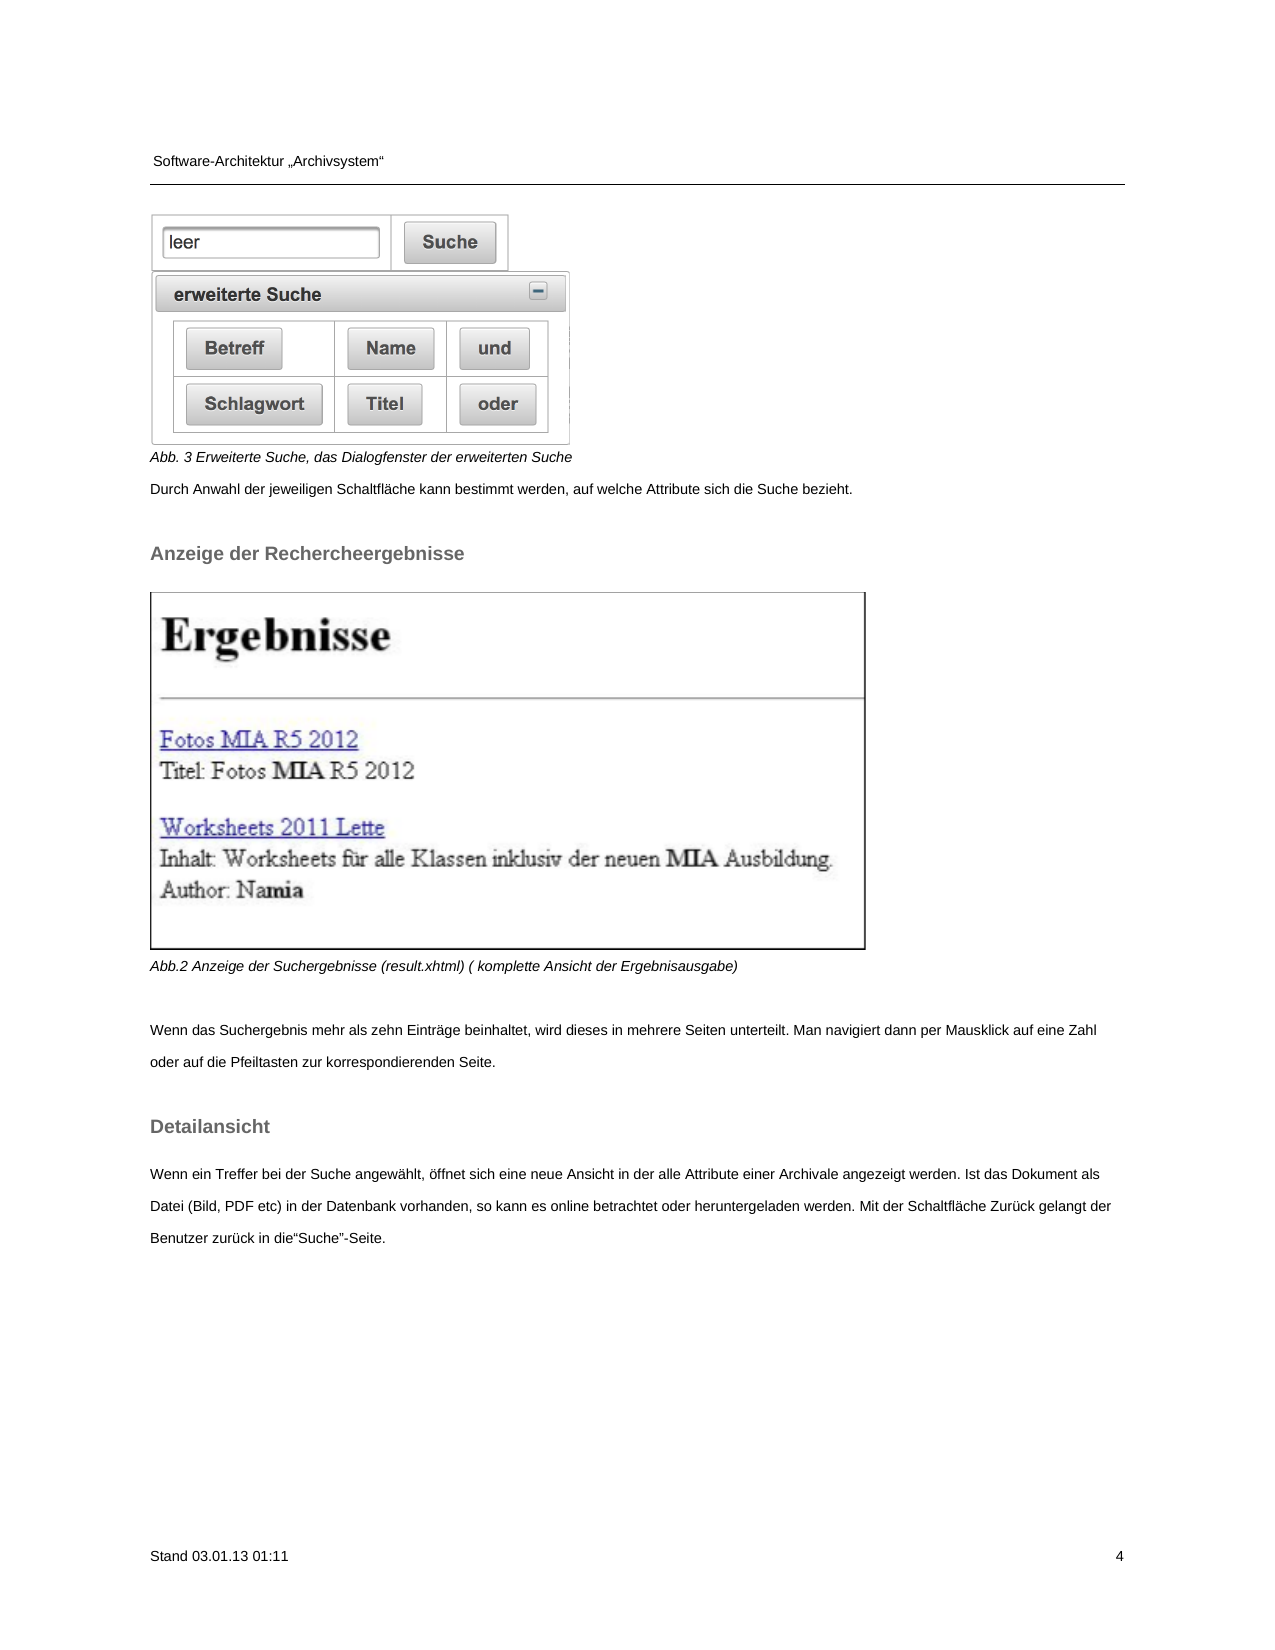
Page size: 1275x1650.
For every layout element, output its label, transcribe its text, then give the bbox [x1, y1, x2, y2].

text Durch Anwahl der jeweiligen Schaltfläche kann bestimmt werden, auf welche Attribute sich die Suche bezieht. [150, 482, 1125, 509]
text Abb.2 Anzeige der Suchergebnisse (result.xhtml) ( komplette Ansicht der Ergebnisausgabe) [150, 958, 1125, 986]
subtitle Detailansicht [150, 1116, 1125, 1153]
text Wenn das Suchergebnis mehr als zehn Einträge beinhaltet, wird dieses in mehrere Seiten unterteilt. Man navigiert dann per Mausklick auf eine Zahl oder auf die Pfeiltasten zur korrespondierenden Seite. [150, 1022, 1125, 1082]
text Wenn ein Treffer bei der Suche angewählt, öffnet sich eine neue Ansicht in der alle Attribute einer Archivale angezeigt werden. Ist das Dokument als Datei (Bild, PDF etc) in der Datenbank vorhanden, so kann es online betrachtet oder heruntergeladen werden. Mit der Schaltfläche Zurück gelangt der Benutzer zurück in die“Suche”-Seite. [150, 1167, 1125, 1259]
picture [150, 213, 572, 446]
subtitle Anzeige der Rechercheergebnisse [150, 543, 1125, 580]
picture [150, 592, 866, 950]
text Abb. 3 Erweiterte Suche, das Dialogfenster der erweiterten Suche [150, 213, 1125, 477]
